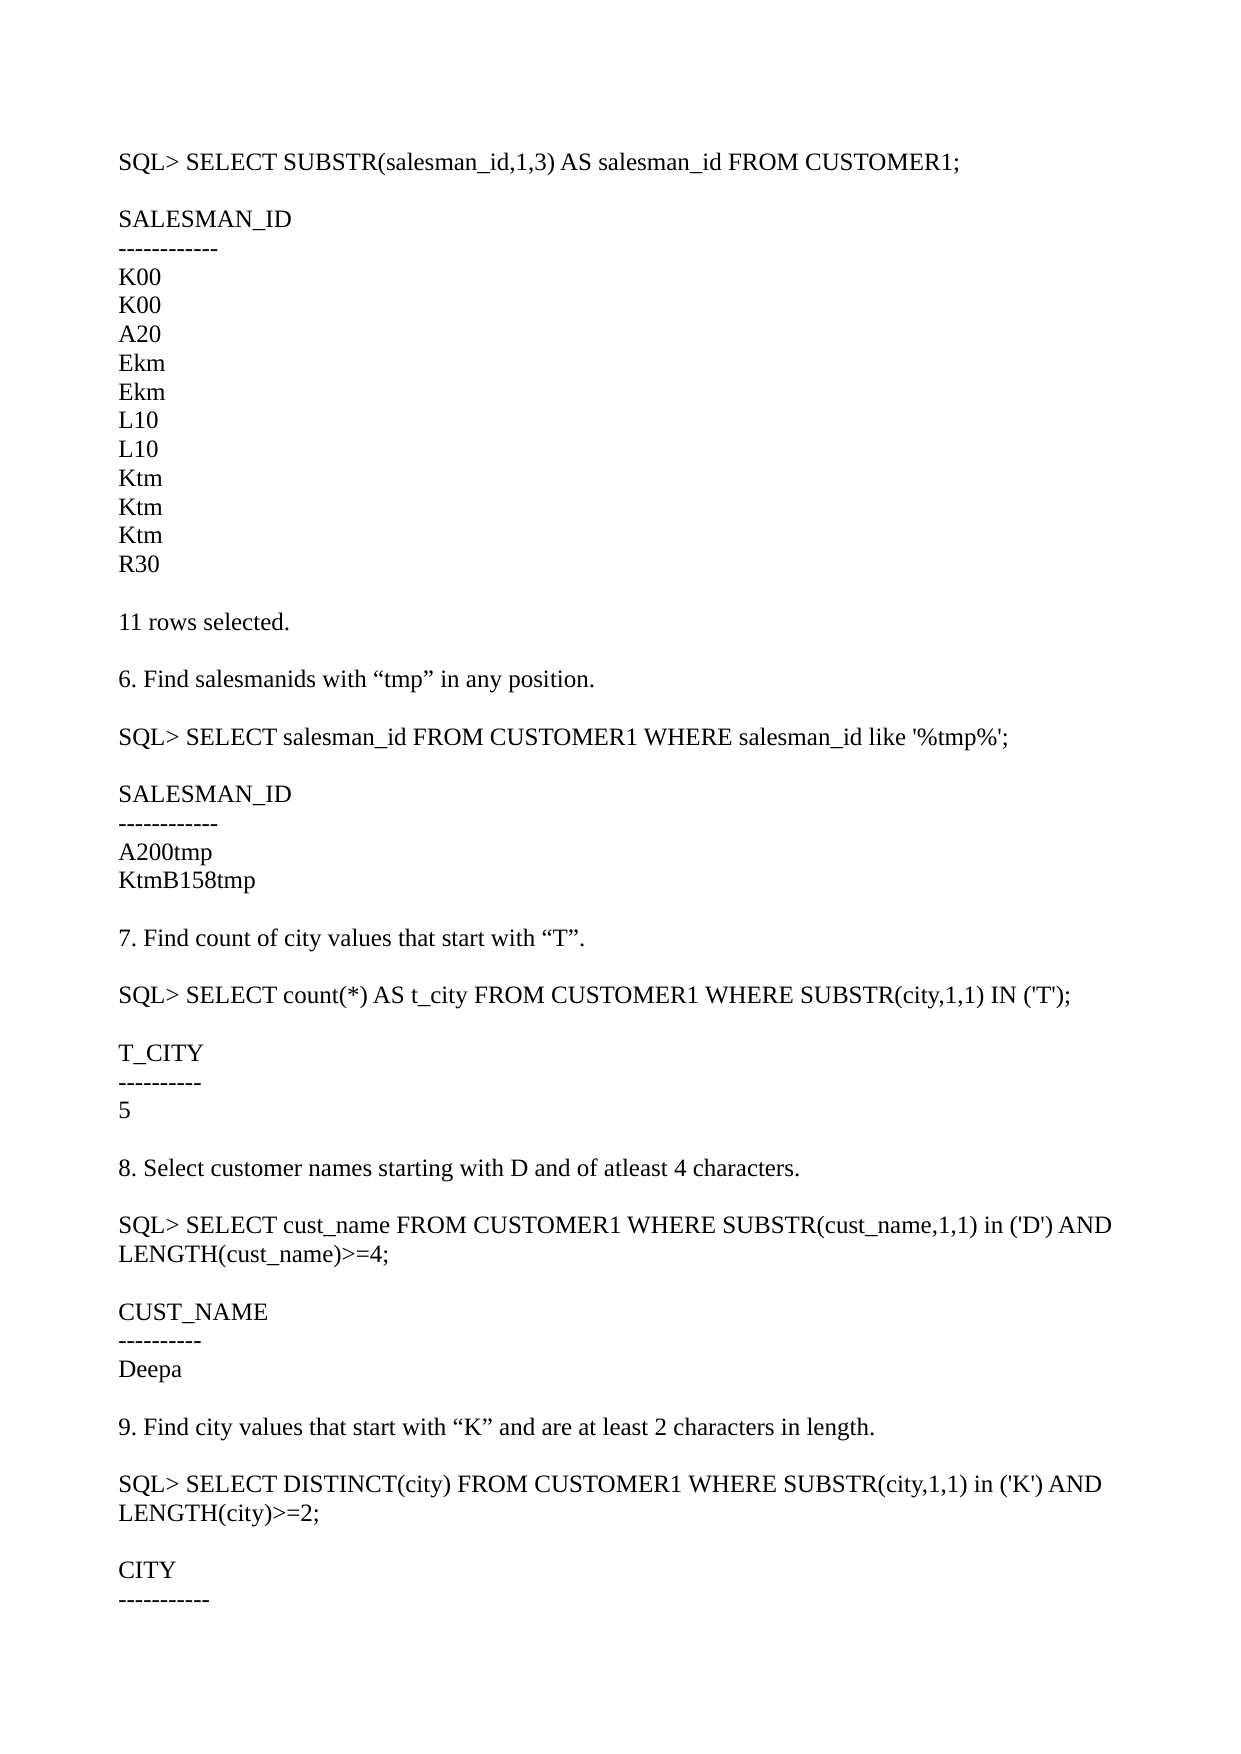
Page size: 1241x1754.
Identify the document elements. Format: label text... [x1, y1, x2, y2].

text CUST_NAME [118, 1297, 1122, 1326]
text SALESMAN_ID [118, 779, 1122, 808]
text L10 [118, 406, 1122, 434]
text A200tmp [118, 837, 1122, 866]
text Ekm [118, 377, 1122, 406]
text 6. Find salesmanids with “tmp” in any position. [118, 664, 1122, 693]
text ------------ [118, 233, 1122, 262]
text K00 [118, 291, 1122, 319]
text L10 [118, 434, 1122, 463]
text 5 [118, 1096, 1122, 1124]
text A20 [118, 319, 1122, 348]
text K00 [118, 262, 1122, 291]
text T_CITY [118, 1038, 1122, 1067]
text SALESMAN_ID [118, 204, 1122, 233]
text Ekm [118, 348, 1122, 377]
text ---------- [118, 1326, 1122, 1354]
text 8. Select customer names starting with D and of atleast 4 characters. [118, 1153, 1122, 1182]
text SQL> SELECT SUBSTR(salesman_id,1,3) AS salesman_id FROM CUSTOMER1; [118, 147, 1122, 176]
text CITY [118, 1556, 1122, 1584]
text ---------- [118, 1067, 1122, 1096]
text ----------- [118, 1584, 1122, 1613]
text SQL> SELECT count(*) AS t_city FROM CUSTOMER1 WHERE SUBSTR(city,1,1) IN ('T'); [118, 981, 1122, 1009]
text 7. Find count of city values that start with “T”. [118, 923, 1122, 952]
text Deepa [118, 1354, 1122, 1383]
text Ktm [118, 463, 1122, 492]
text R30 [118, 549, 1122, 578]
text KtmB158tmp [118, 866, 1122, 894]
text Ktm [118, 492, 1122, 521]
text 9. Find city values that start with “K” and are at least 2 characters in length. [118, 1412, 1122, 1441]
text Ktm [118, 521, 1122, 549]
text SQL> SELECT cust_name FROM CUSTOMER1 WHERE SUBSTR(cust_name,1,1) in ('D') AND LENGTH(cust_name)>=4; [118, 1211, 1122, 1268]
text SQL> SELECT DISTINCT(city) FROM CUSTOMER1 WHERE SUBSTR(city,1,1) in ('K') AND LENGTH(city)>=2; [118, 1469, 1122, 1527]
text 11 rows selected. [118, 607, 1122, 636]
text SQL> SELECT salesman_id FROM CUSTOMER1 WHERE salesman_id like '%tmp%'; [118, 722, 1122, 751]
text ------------ [118, 808, 1122, 837]
